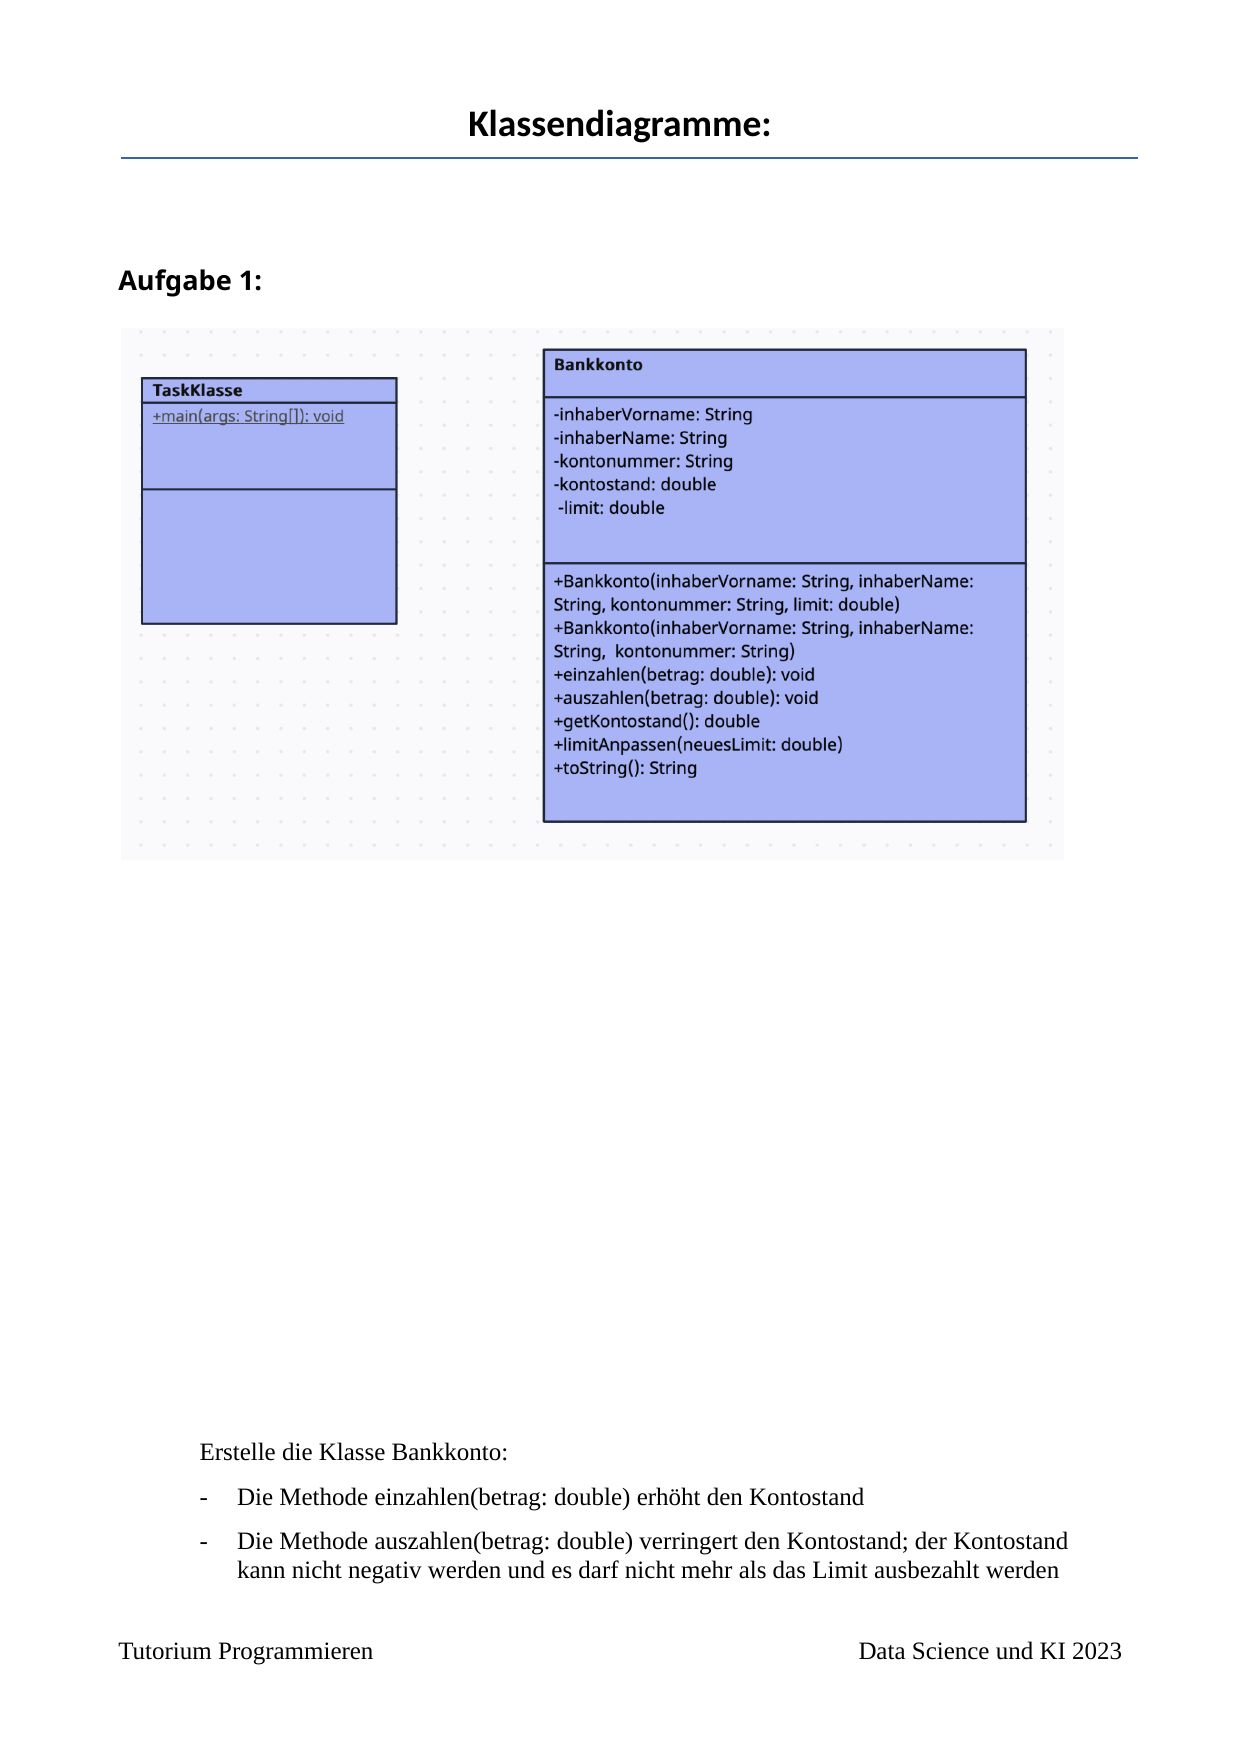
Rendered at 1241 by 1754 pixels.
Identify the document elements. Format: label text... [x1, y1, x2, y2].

list Die Methode einzahlen(betrag: double) erhöht den Kontostand [199, 1482, 1122, 1510]
subtitle Aufgabe 1: [118, 262, 1122, 298]
list Die Methode auszahlen(betrag: double) verringert den Kontostand; der Kontostand kann nicht negativ werden und es darf nicht mehr als das Limit ausbezahlt werden [199, 1526, 1122, 1583]
subtitle Klassendiagramme: [118, 100, 1122, 146]
text Erstelle die Klasse Bankkonto: [199, 1437, 1122, 1466]
